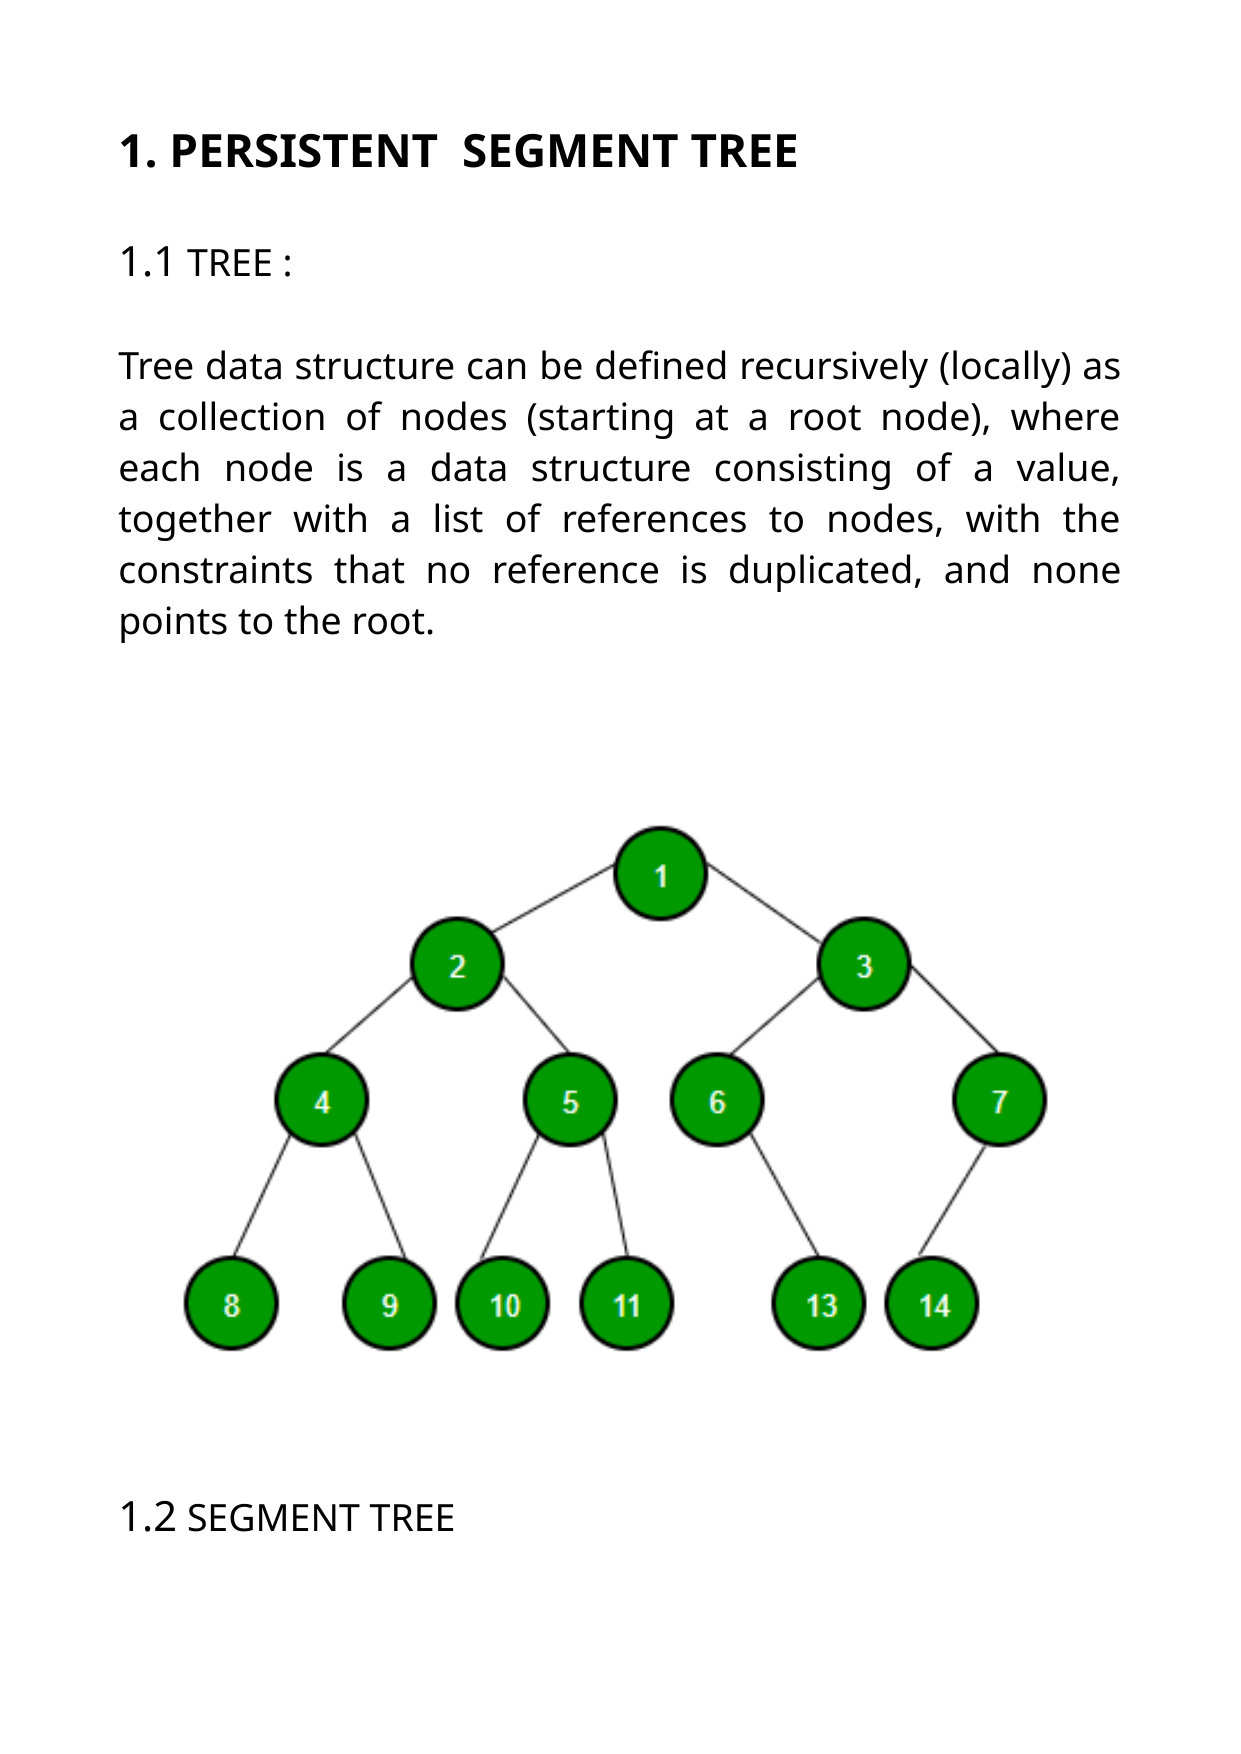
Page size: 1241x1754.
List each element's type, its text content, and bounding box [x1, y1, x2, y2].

picture [162, 777, 1111, 1487]
text Tree data structure can be defined recursively (locally) as a collection of nodes (starting at a root node), where each node is a data structure consisting of a value, together with a list of references to nodes, with the constraints that no reference is duplicated, and none points to the root. [118, 339, 1122, 646]
text 1. PERSISTENT SEGMENT TREE [118, 118, 1122, 181]
text 1.2 SEGMENT TREE [118, 1309, 1122, 1543]
text 1.1 TREE : [118, 232, 1122, 288]
